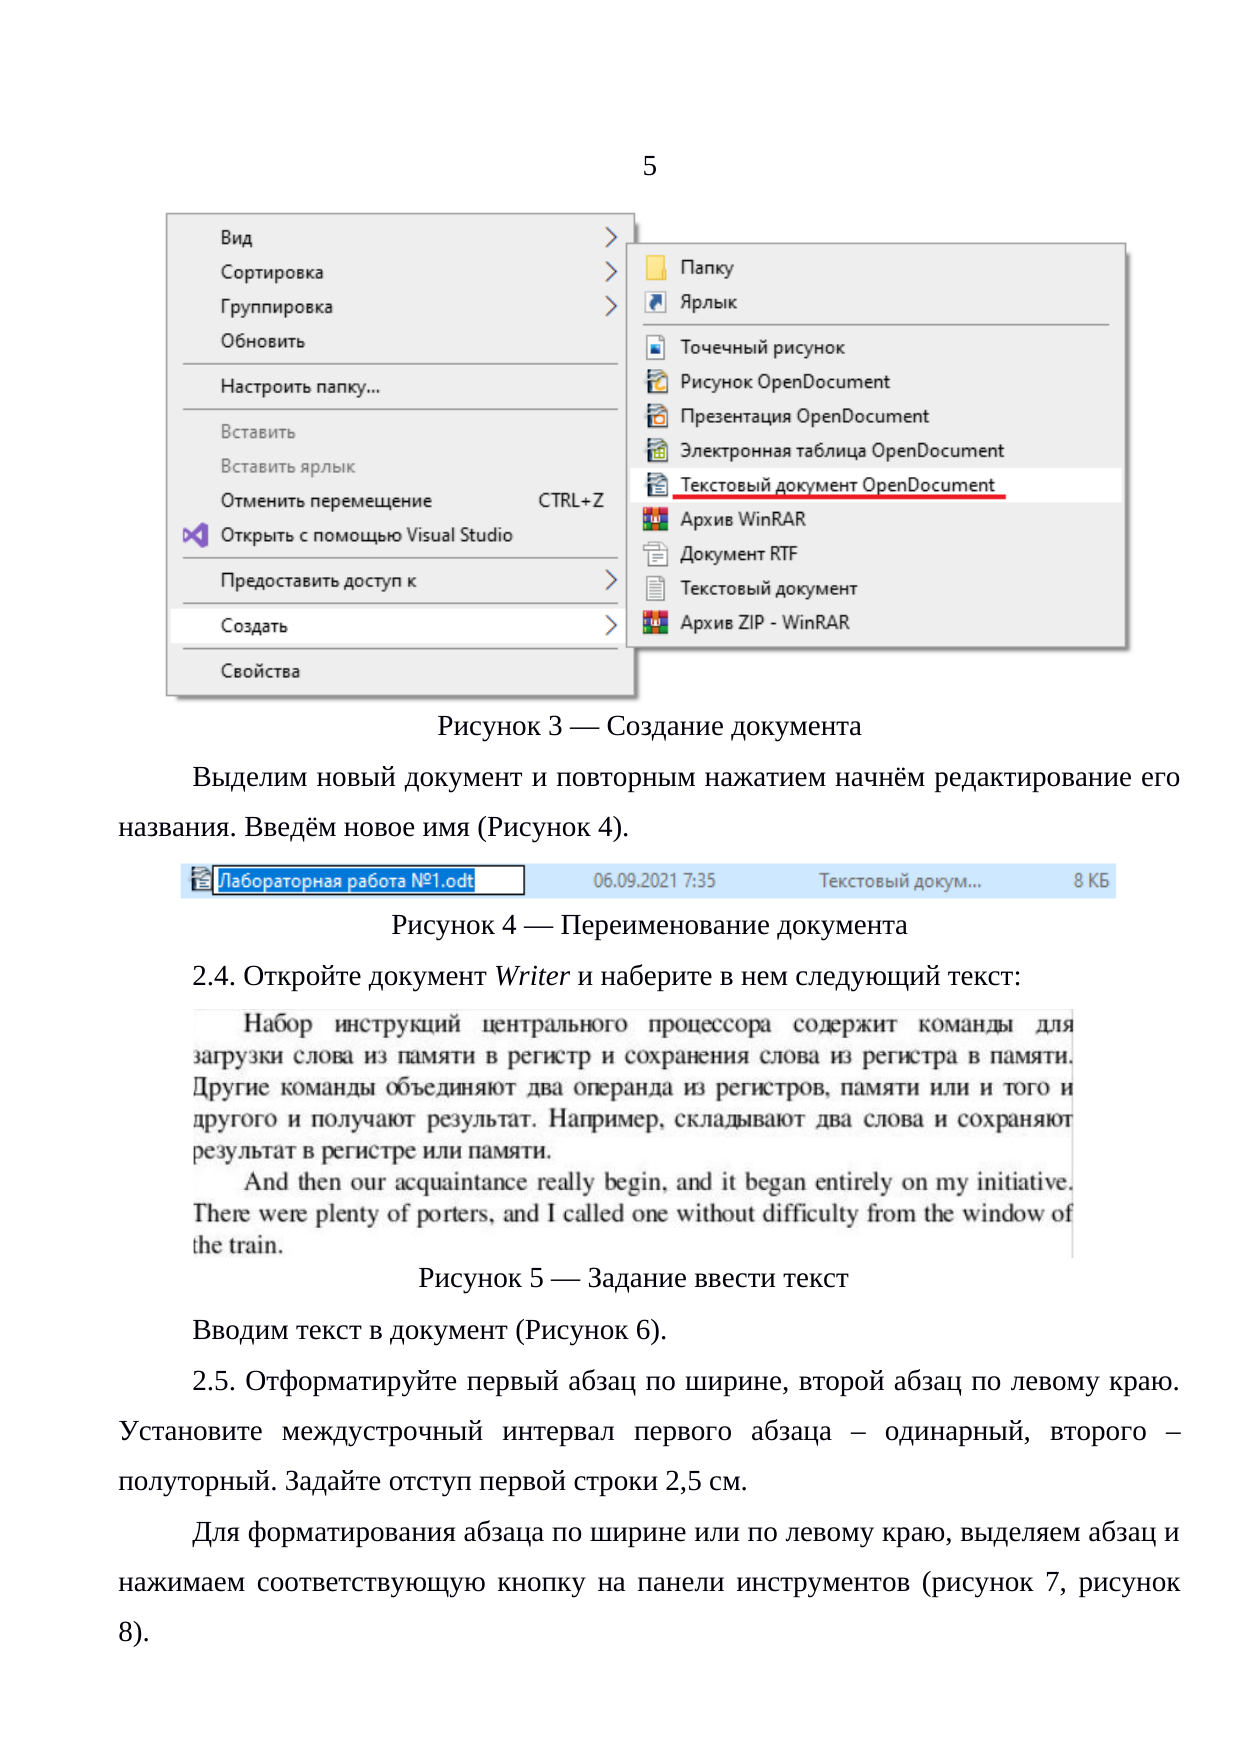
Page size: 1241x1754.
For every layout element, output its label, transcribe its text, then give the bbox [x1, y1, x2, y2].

text Рисунок 3 — Создание документа [164, 706, 1136, 742]
text 2.4. Откройте документ Writer и наберите в нем следующий текст: [118, 859, 1181, 991]
text 2.5. Отформатируйте первый абзац по ширине, второй абзац по левому краю. Установите междустрочный интервал первого абзаца – одинарный, второго – полуторный. Задайте отступ первой строки 2,5 см. [118, 1363, 1181, 1497]
picture [178, 859, 1121, 905]
text Выделим новый документ и повторным нажатием начнём редактирование его названия. Введём новое имя (Рисунок 4). [118, 211, 1181, 843]
text Вводим текст в документ (Рисунок 6). [118, 1312, 1181, 1346]
picture [163, 210, 1136, 706]
text Рисунок 4 — Переименование документа [178, 905, 1121, 941]
picture [193, 1009, 1074, 1258]
text Рисунок 5 — Задание ввести текст [193, 1258, 1073, 1294]
text Для форматирования абзаца по ширине или по левому краю, выделяем абзац и нажимаем соответствующую кнопку на панели инструментов (рисунок 7, рисунок 8). [118, 1514, 1181, 1648]
